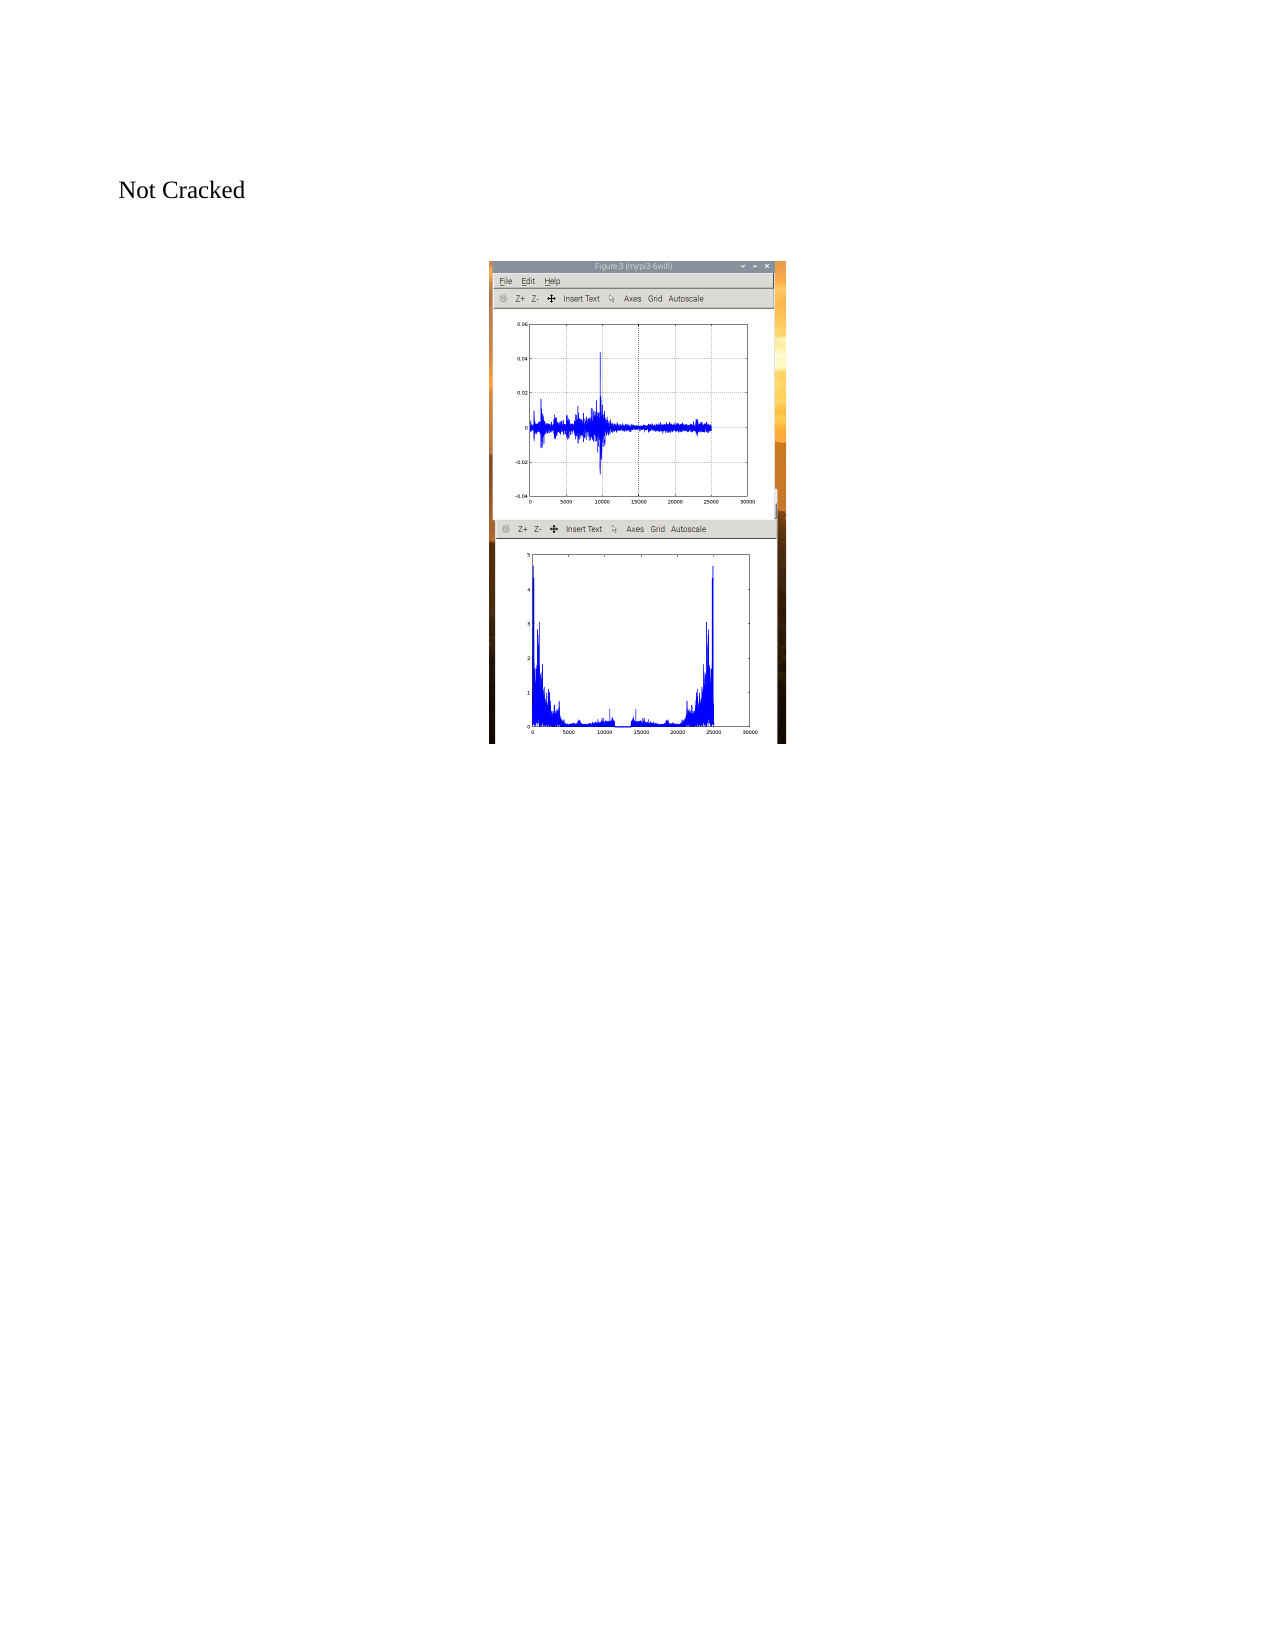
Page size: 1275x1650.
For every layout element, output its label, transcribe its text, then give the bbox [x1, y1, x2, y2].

text Not Cracked [118, 176, 1157, 204]
picture [489, 261, 787, 744]
